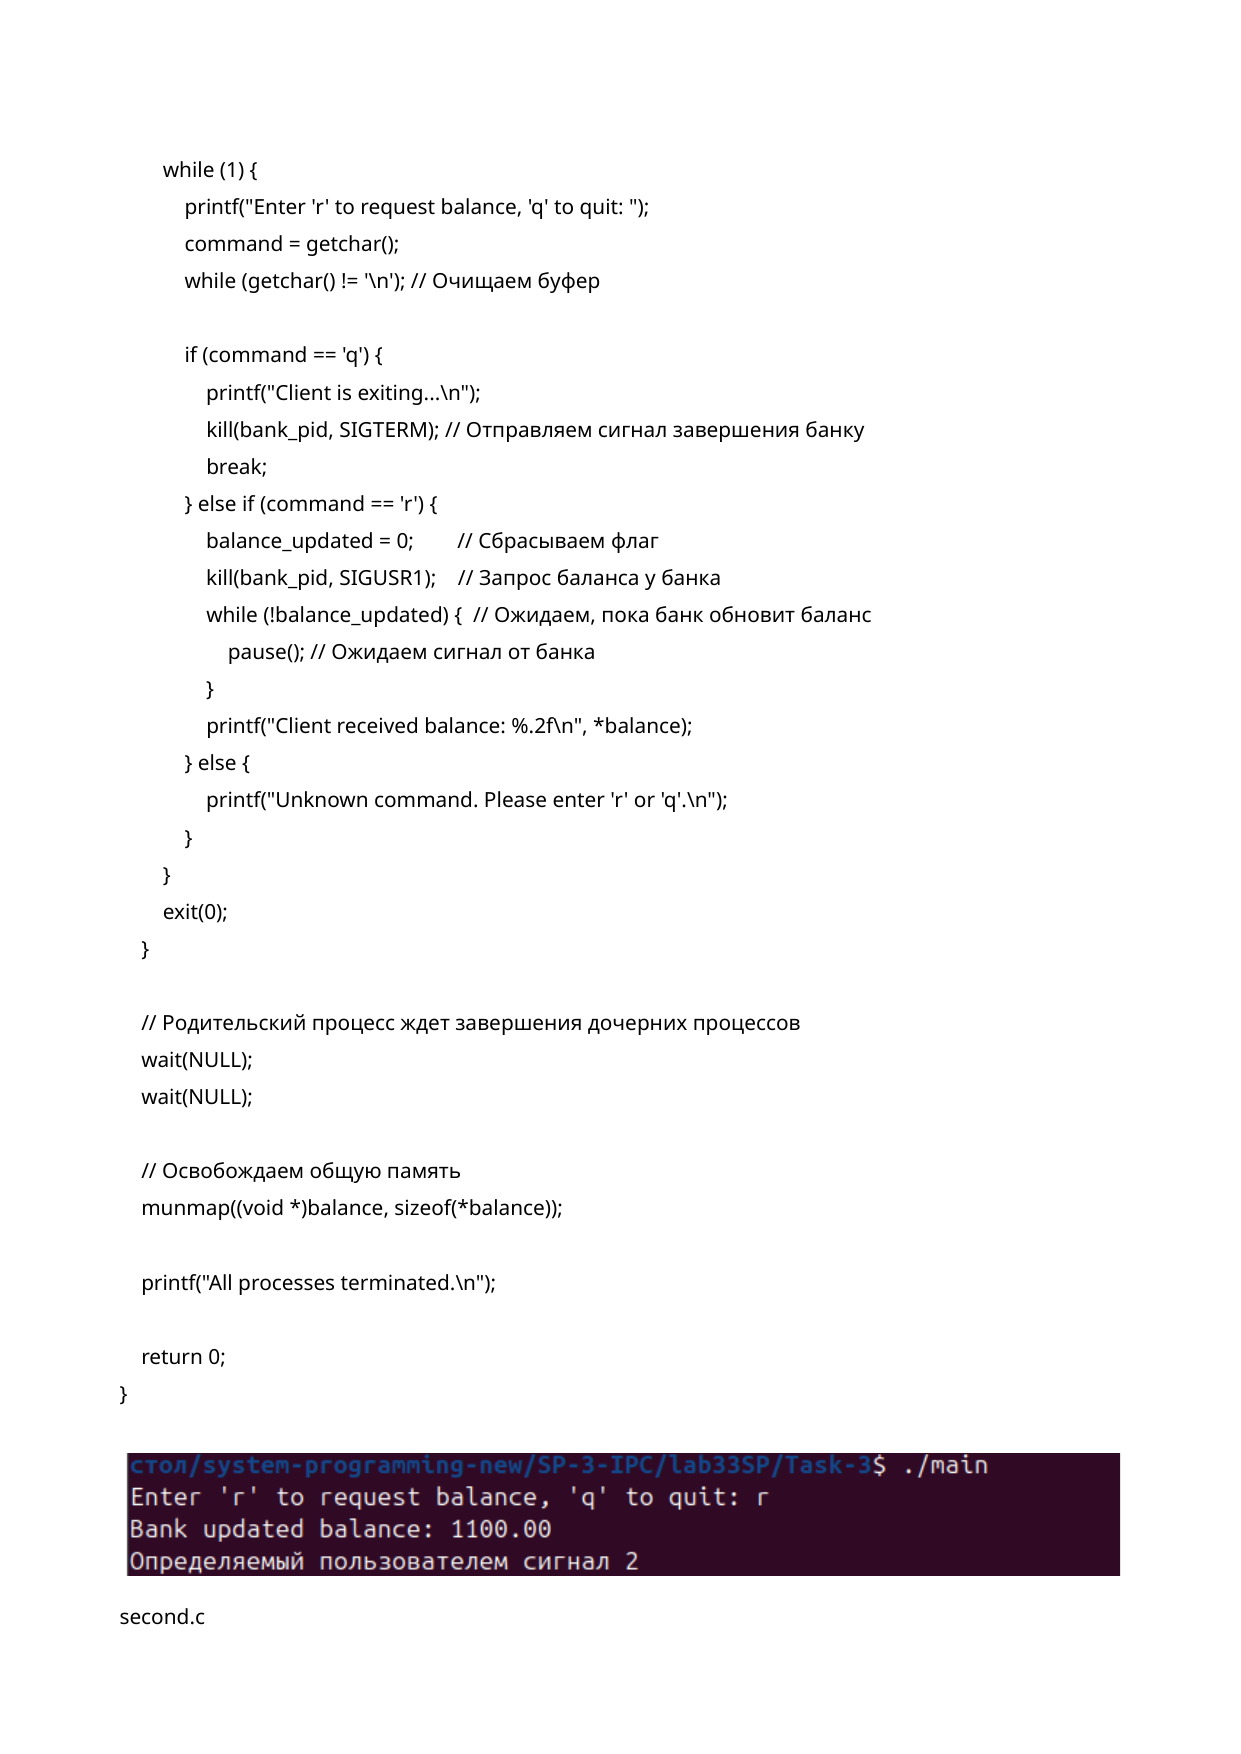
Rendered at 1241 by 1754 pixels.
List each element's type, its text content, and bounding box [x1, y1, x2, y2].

text wait(NULL); [119, 1082, 1122, 1111]
text } [119, 860, 1122, 888]
text } [119, 674, 1122, 703]
text } [119, 934, 1122, 962]
text while (!balance_updated) { // Ожидаем, пока банк обновит баланс [119, 600, 1122, 629]
text kill(bank_pid, SIGTERM); // Отправляем сигнал завершения банку [119, 415, 1122, 443]
text pause(); // Ожидаем сигнал от банка [119, 637, 1122, 666]
text } else if (command == 'r') { [119, 489, 1122, 517]
text if (command == 'q') { [119, 341, 1122, 369]
text while (getchar() != '\n'); // Очищаем буфер [119, 266, 1122, 295]
text printf("Client is exiting...\n"); [119, 378, 1122, 406]
text printf("Client received balance: %.2f\n", *balance); [119, 711, 1122, 740]
text balance_updated = 0; // Сбрасываем флаг [119, 526, 1122, 554]
text kill(bank_pid, SIGUSR1); // Запрос баланса у банка [119, 563, 1122, 592]
text munmap((void *)balance, sizeof(*balance)); [119, 1193, 1122, 1222]
text // Родительский процесс ждет завершения дочерних процессов [119, 1008, 1122, 1037]
text } [119, 823, 1122, 851]
text // Освобождаем общую память [119, 1156, 1122, 1185]
text printf("All processes terminated.\n"); [119, 1268, 1122, 1296]
text second.c [119, 1602, 1122, 1630]
text } [119, 1379, 1122, 1407]
text printf("Unknown command. Please enter 'r' or 'q'.\n"); [119, 786, 1122, 814]
text wait(NULL); [119, 1045, 1122, 1074]
text while (1) { [119, 155, 1122, 184]
text } else { [119, 748, 1122, 777]
text return 0; [119, 1342, 1122, 1370]
text exit(0); [119, 897, 1122, 925]
text command = getchar(); [119, 229, 1122, 258]
text break; [119, 452, 1122, 480]
text printf("Enter 'r' to request balance, 'q' to quit: "); [119, 192, 1122, 221]
